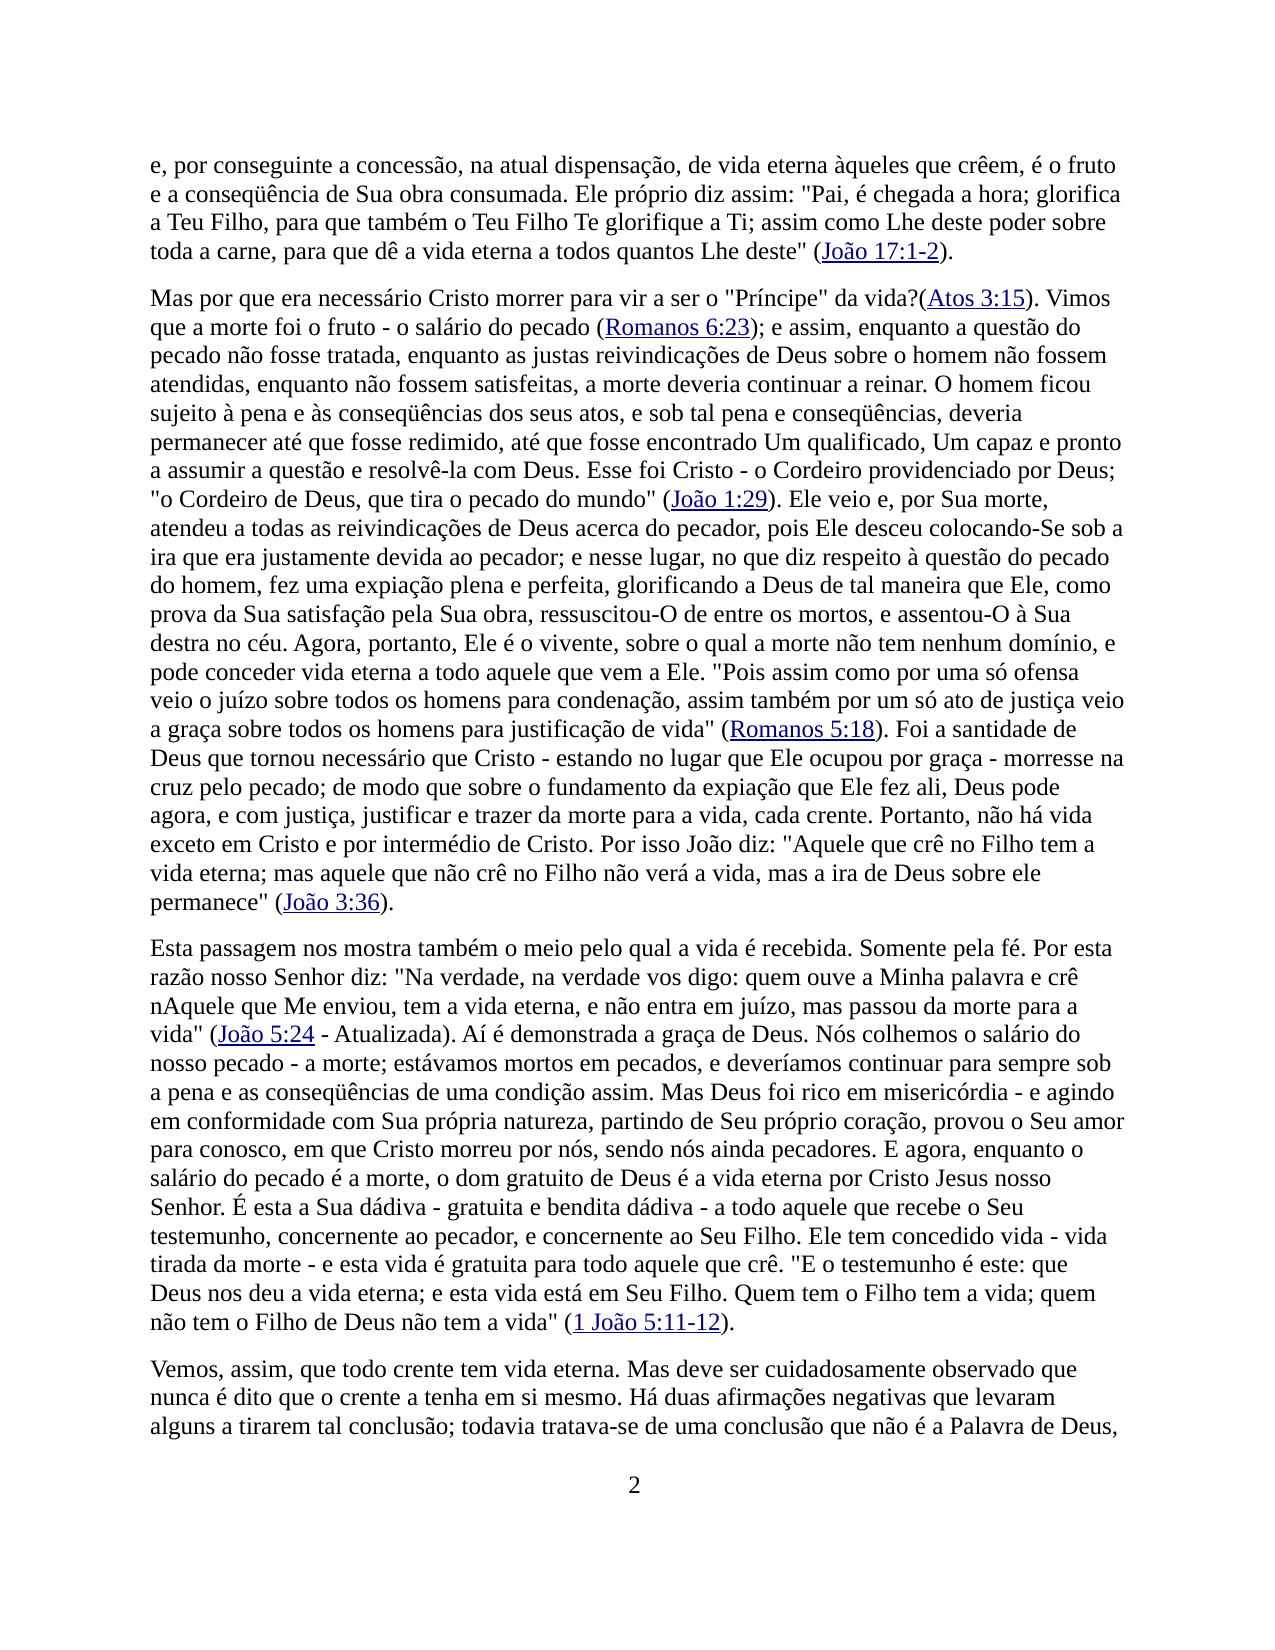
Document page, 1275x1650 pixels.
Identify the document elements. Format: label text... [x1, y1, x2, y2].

text Vemos, assim, que todo crente tem vida eterna. Mas deve ser cuidadosamente observado que nunca é dito que o crente a tenha em si mesmo. Há duas afirmações negativas que levaram alguns a tirarem tal conclusão; todavia tratava-se de uma conclusão que não é a Palavra de Deus, [150, 1354, 1125, 1440]
text e, por conseguinte a concessão, na atual dispensação, de vida eterna àqueles que crêem, é o fruto e a conseqüência de Sua obra consumada. Ele próprio diz assim: "Pai, é chegada a hora; glorifica a Teu Filho, para que também o Teu Filho Te glorifique a Ti; assim como Lhe deste poder sobre toda a carne, para que dê a vida eterna a todos quantos Lhe deste" (João 17:1-2). [150, 150, 1125, 265]
text Esta passagem nos mostra também o meio pelo qual a vida é recebida. Somente pela fé. Por esta razão nosso Senhor diz: "Na verdade, na verdade vos digo: quem ouve a Minha palavra e crê nAquele que Me enviou, tem a vida eterna, e não entra em juízo, mas passou da morte para a vida" (João 5:24 - Atualizada). Aí é demonstrada a graça de Deus. Nós colhemos o salário do nosso pecado - a morte; estávamos mortos em pecados, e deveríamos continuar para sempre sob a pena e as conseqüências de uma condição assim. Mas Deus foi rico em misericórdia - e agindo em conformidade com Sua própria natureza, partindo de Seu próprio coração, provou o Seu amor para conosco, em que Cristo morreu por nós, sendo nós ainda pecadores. E agora, enquanto o salário do pecado é a morte, o dom gratuito de Deus é a vida eterna por Cristo Jesus nosso Senhor. É esta a Sua dádiva - gratuita e bendita dádiva - a todo aquele que recebe o Seu testemunho, concernente ao pecador, e concernente ao Seu Filho. Ele tem concedido vida - vida tirada da morte - e esta vida é gratuita para todo aquele que crê. "E o testemunho é este: que Deus nos deu a vida eterna; e esta vida está em Seu Filho. Quem tem o Filho tem a vida; quem não tem o Filho de Deus não tem a vida" (1 João 5:11-12). [150, 933, 1125, 1336]
text Mas por que era necessário Cristo morrer para vir a ser o "Príncipe" da vida?(Atos 3:15). Vimos que a morte foi o fruto - o salário do pecado (Romanos 6:23); e assim, enquanto a questão do pecado não fosse tratada, enquanto as justas reivindicações de Deus sobre o homem não fossem atendidas, enquanto não fossem satisfeitas, a morte deveria continuar a reinar. O homem ficou sujeito à pena e às conseqüências dos seus atos, e sob tal pena e conseqüências, deveria permanecer até que fosse redimido, até que fosse encontrado Um qualificado, Um capaz e pronto a assumir a questão e resolvê-la com Deus. Esse foi Cristo - o Cordeiro providenciado por Deus; "o Cordeiro de Deus, que tira o pecado do mundo" (João 1:29). Ele veio e, por Sua morte, atendeu a todas as reivindicações de Deus acerca do pecador, pois Ele desceu colocando-Se sob a ira que era justamente devida ao pecador; e nesse lugar, no que diz respeito à questão do pecado do homem, fez uma expiação plena e perfeita, glorificando a Deus de tal maneira que Ele, como prova da Sua satisfação pela Sua obra, ressuscitou-O de entre os mortos, e assentou-O à Sua destra no céu. Agora, portanto, Ele é o vivente, sobre o qual a morte não tem nenhum domínio, e pode conceder vida eterna a todo aquele que vem a Ele. "Pois assim como por uma só ofensa veio o juízo sobre todos os homens para condenação, assim também por um só ato de justiça veio a graça sobre todos os homens para justificação de vida" (Romanos 5:18). Foi a santidade de Deus que tornou necessário que Cristo - estando no lugar que Ele ocupou por graça - morresse na cruz pelo pecado; de modo que sobre o fundamento da expiação que Ele fez ali, Deus pode agora, e com justiça, justificar e trazer da morte para a vida, cada crente. Portanto, não há vida exceto em Cristo e por intermédio de Cristo. Por isso João diz: "Aquele que crê no Filho tem a vida eterna; mas aquele que não crê no Filho não verá a vida, mas a ira de Deus sobre ele permanece" (João 3:36). [150, 283, 1125, 915]
